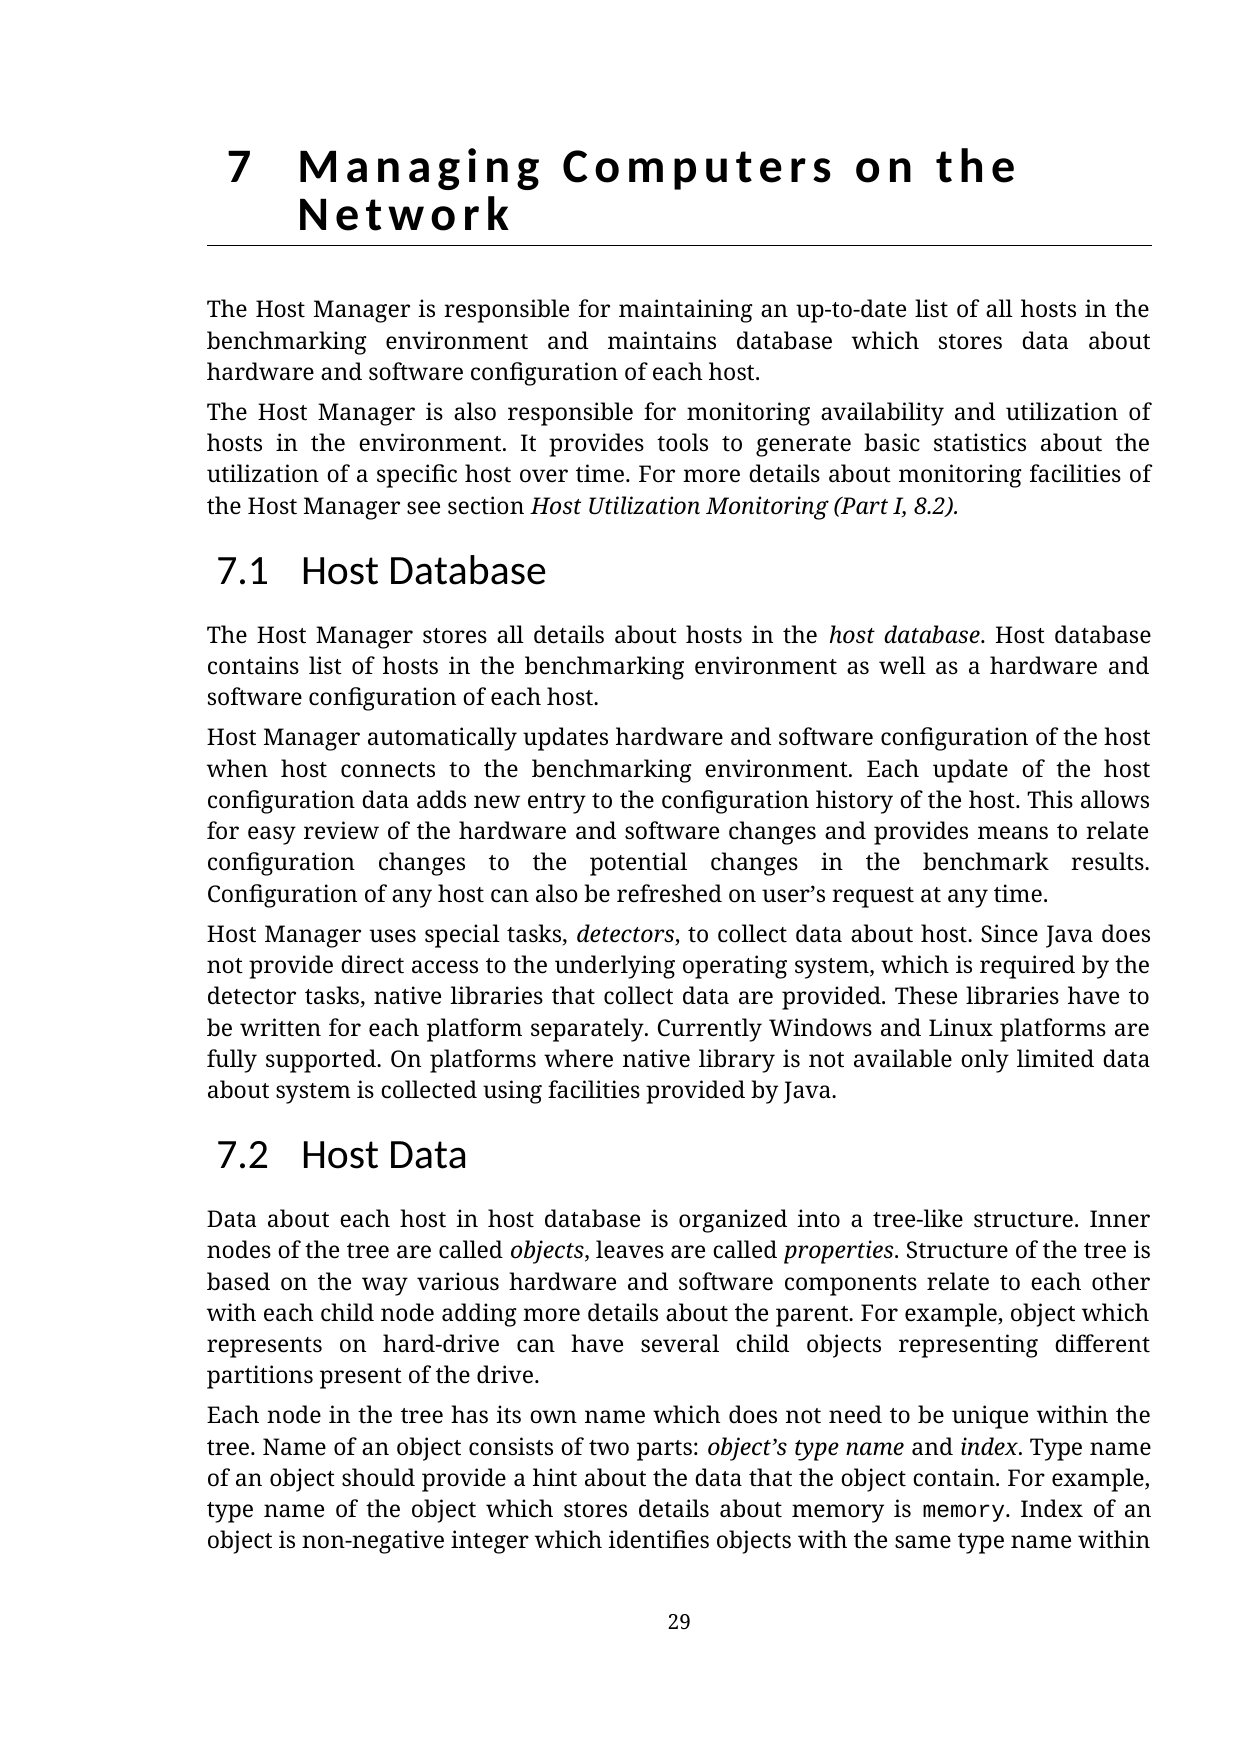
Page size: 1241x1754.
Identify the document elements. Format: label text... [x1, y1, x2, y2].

text The Host Manager is also responsible for monitoring availability and utilization of hosts in the environment. It provides tools to generate basic statistics about the utilization of a specific host over time. For more details about monitoring facilities of the Host Manager see section Host Utilization Monitoring (Part I, 8.2). [207, 396, 1152, 521]
text Data about each host in host database is organized into a tree-like structure. Inner nodes of the tree are called objects, leaves are called properties. Structure of the tree is based on the way various hardware and software components relate to each other with each child node adding more details about the parent. For example, object which represents on hard-drive can have several child objects representing different partitions present of the drive. [207, 1203, 1152, 1391]
subtitle Host Data [207, 1138, 1152, 1179]
text The Host Manager stores all details about hosts in the host database. Host database contains list of hosts in the benchmarking environment as well as a hardware and software configuration of each host. [207, 619, 1152, 712]
text Host Manager uses special tasks, detectors, to collect data about host. Since Java does not provide direct access to the underlying operating system, which is required by the detector tasks, native libraries that collect data are provided. These libraries have to be written for each platform separately. Currently Windows and Linux platforms are fully supported. On platforms where native library is not available only limited data about system is collected using facilities provided by Java. [207, 918, 1152, 1105]
subtitle Managing Computers on the Network [207, 143, 1152, 245]
text Host Manager automatically updates hardware and software configuration of the host when host connects to the benchmarking environment. Each update of the host configuration data adds new entry to the configuration history of the host. This allows for easy review of the hardware and software changes and provides means to relate configuration changes to the potential changes in the benchmark results. Configuration of any host can also be refreshed on user’s request at any time. [207, 721, 1152, 909]
text Each node in the tree has its own name which does not need to be unique within the tree. Name of an object consists of two parts: object’s type name and index. Type name of an object should provide a hint about the data that the object contain. For example, type name of the object which stores details about memory is memory. Index of an object is non-negative integer which identifies objects with the same type name within [207, 1399, 1152, 1556]
text The Host Manager is responsible for maintaining an up-to-date list of all hosts in the benchmarking environment and maintains database which stores data about hardware and software configuration of each host. [207, 293, 1152, 387]
subtitle Host Database [207, 553, 1152, 595]
